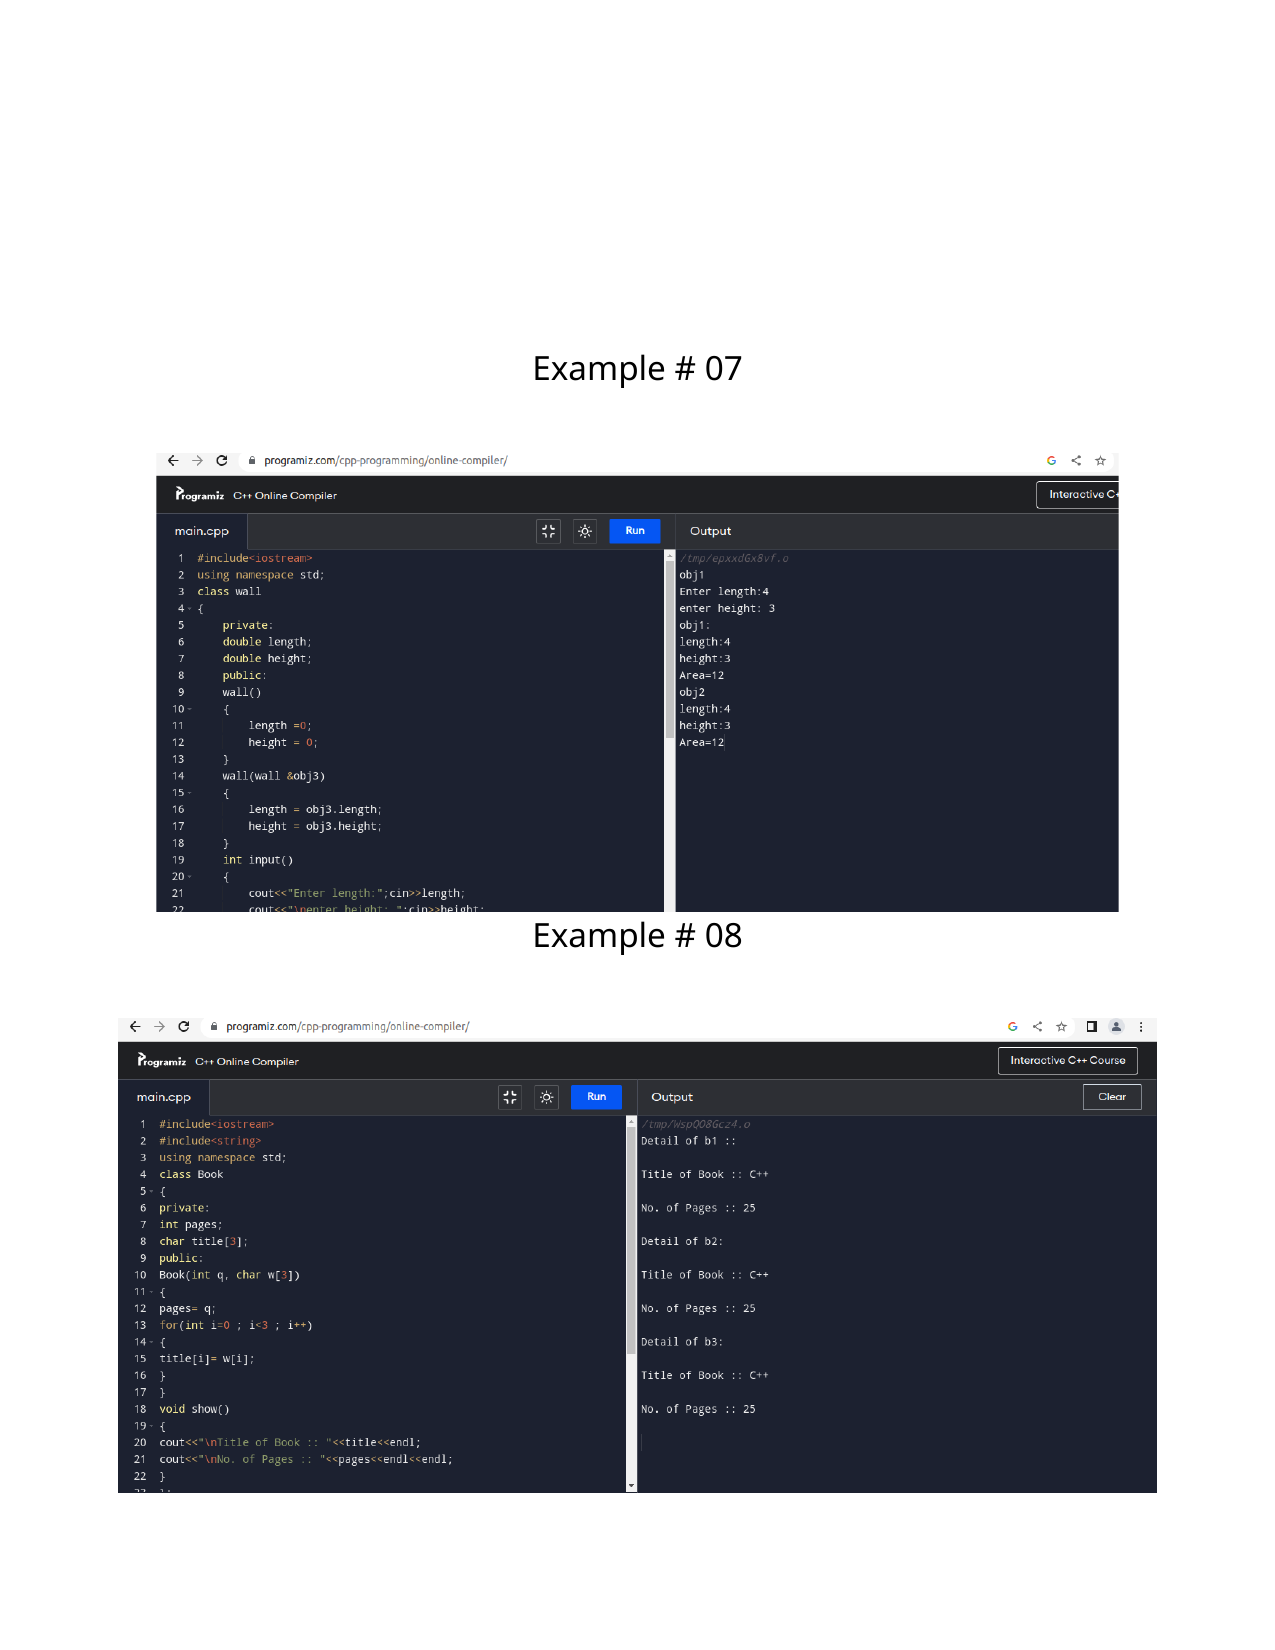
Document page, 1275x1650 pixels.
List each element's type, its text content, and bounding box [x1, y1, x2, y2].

picture [118, 1018, 1157, 1493]
text Example # 08 [118, 436, 1157, 957]
picture [156, 453, 1119, 912]
text Example # 07 [118, 345, 1157, 391]
